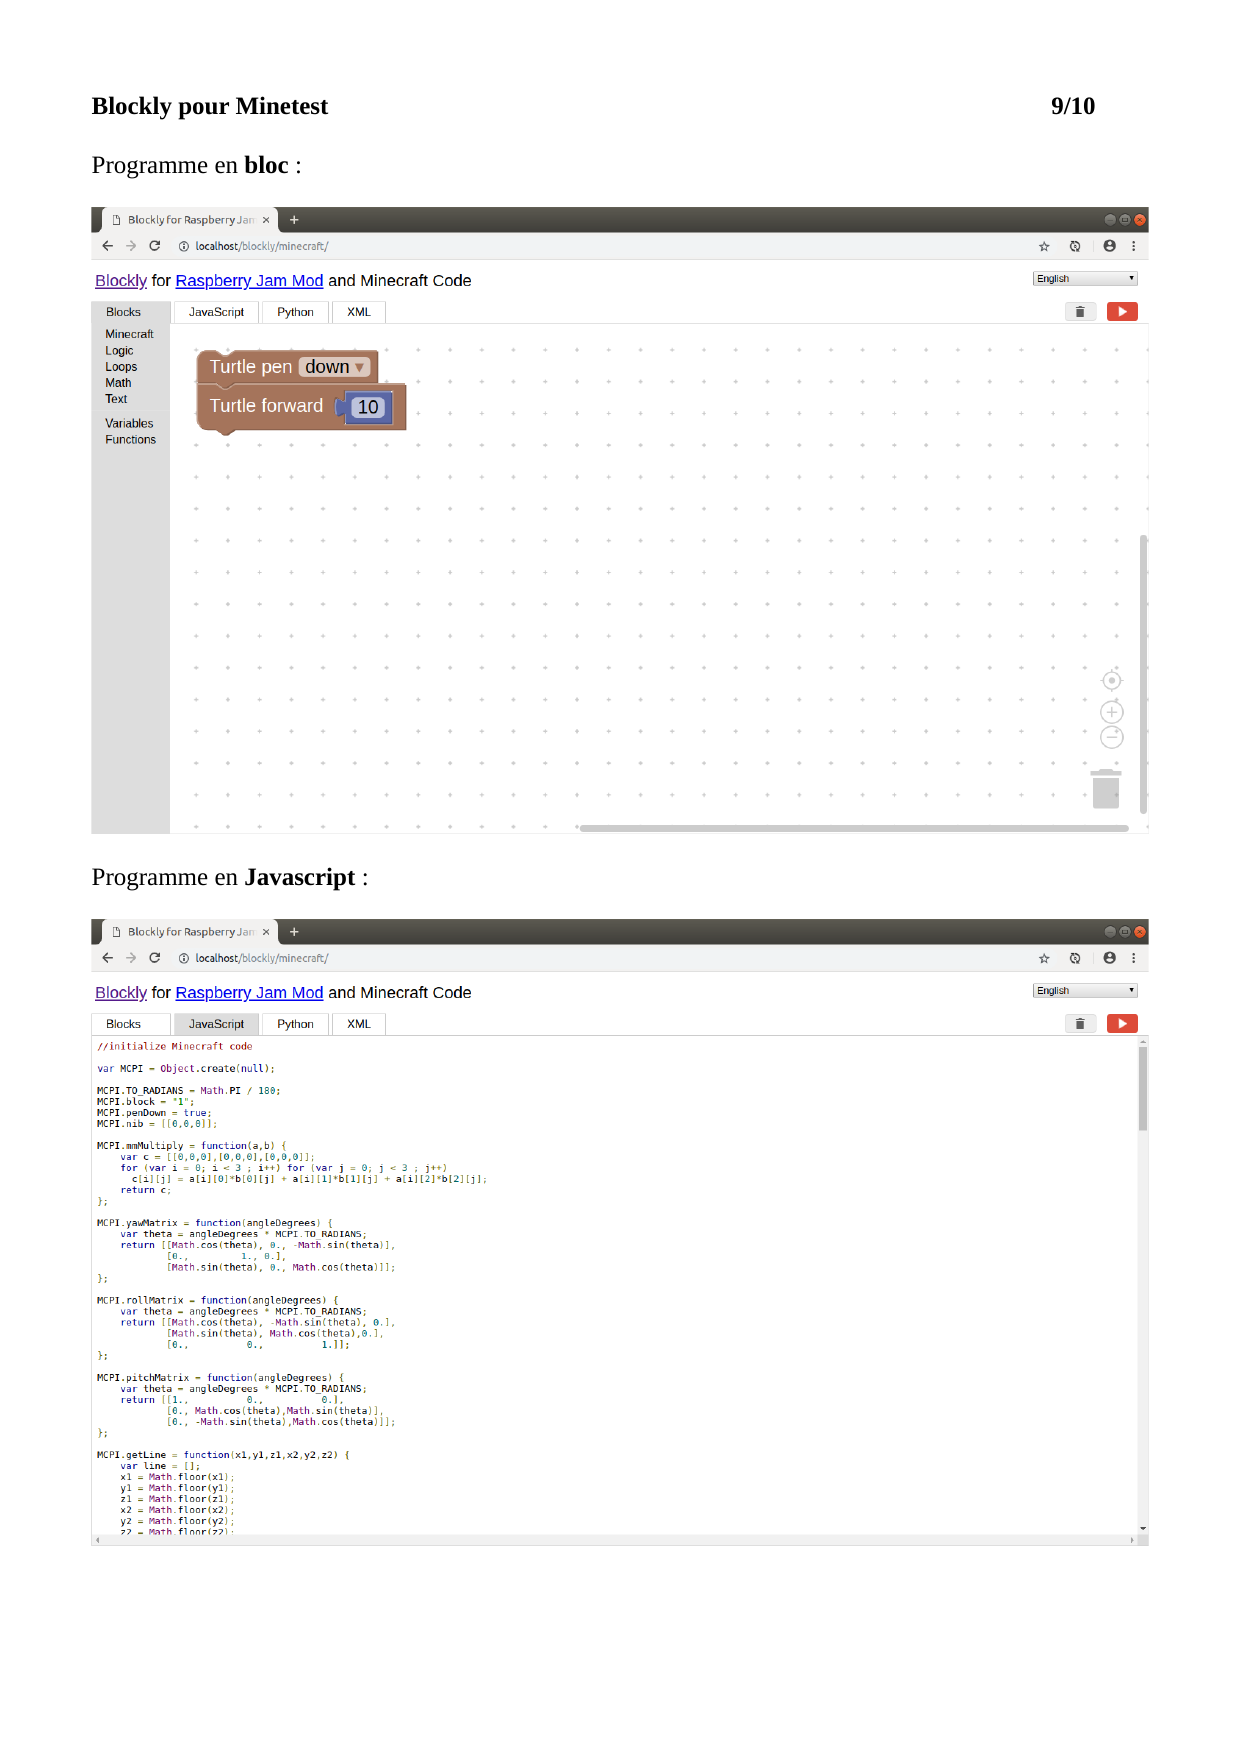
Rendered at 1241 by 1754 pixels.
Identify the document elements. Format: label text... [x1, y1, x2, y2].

text Programme en Javascript : [91, 862, 1149, 891]
text Programme en bloc : [91, 150, 1149, 179]
picture [91, 207, 1149, 834]
picture [91, 919, 1149, 1546]
